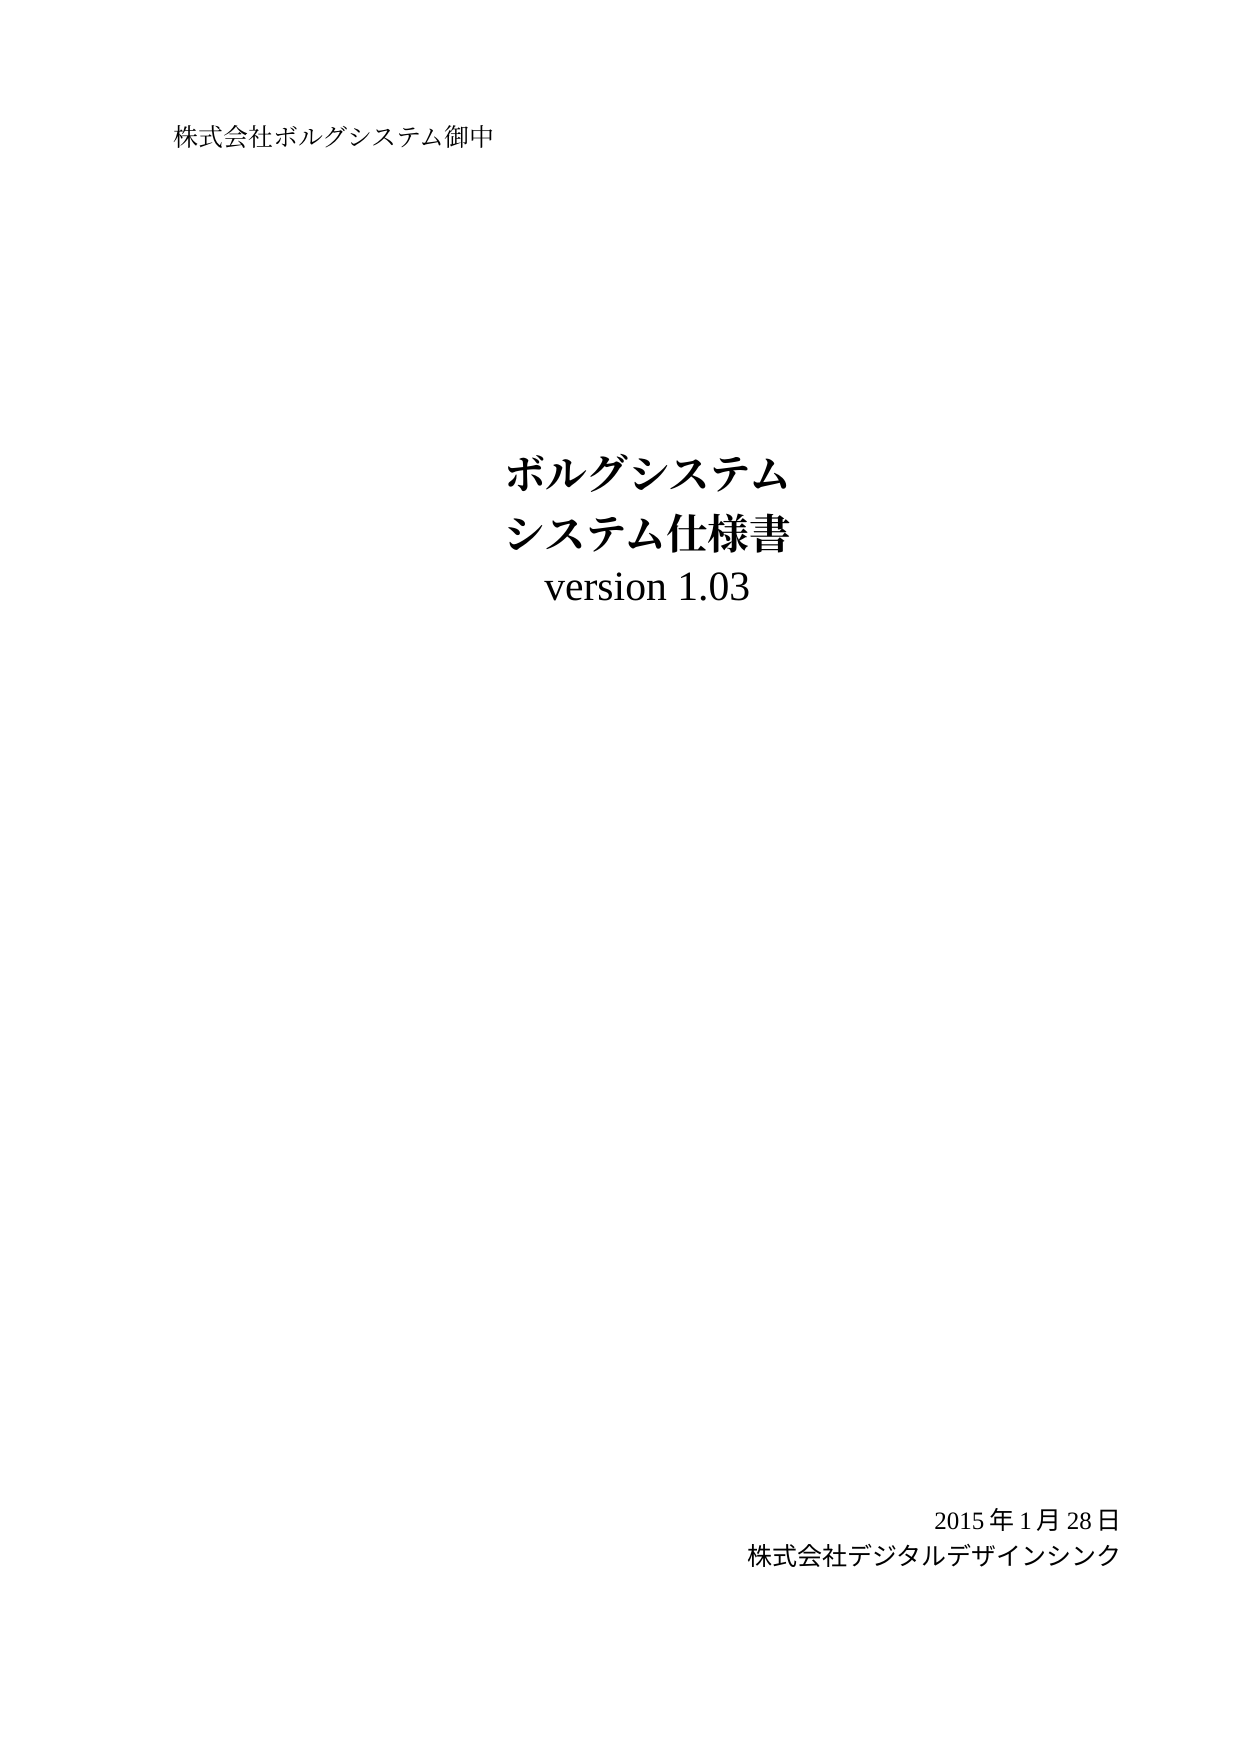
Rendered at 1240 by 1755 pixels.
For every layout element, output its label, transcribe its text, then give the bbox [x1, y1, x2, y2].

text ボルグシステム [173, 442, 1121, 501]
text version 1.03 [173, 561, 1121, 609]
text 株式会社デジタルデザインシンク [173, 1537, 1121, 1573]
text 株式会社ボルグシステム御中 [173, 118, 1121, 154]
text 2015年1月28日 [173, 1501, 1121, 1537]
text システム仕様書 [173, 501, 1121, 561]
